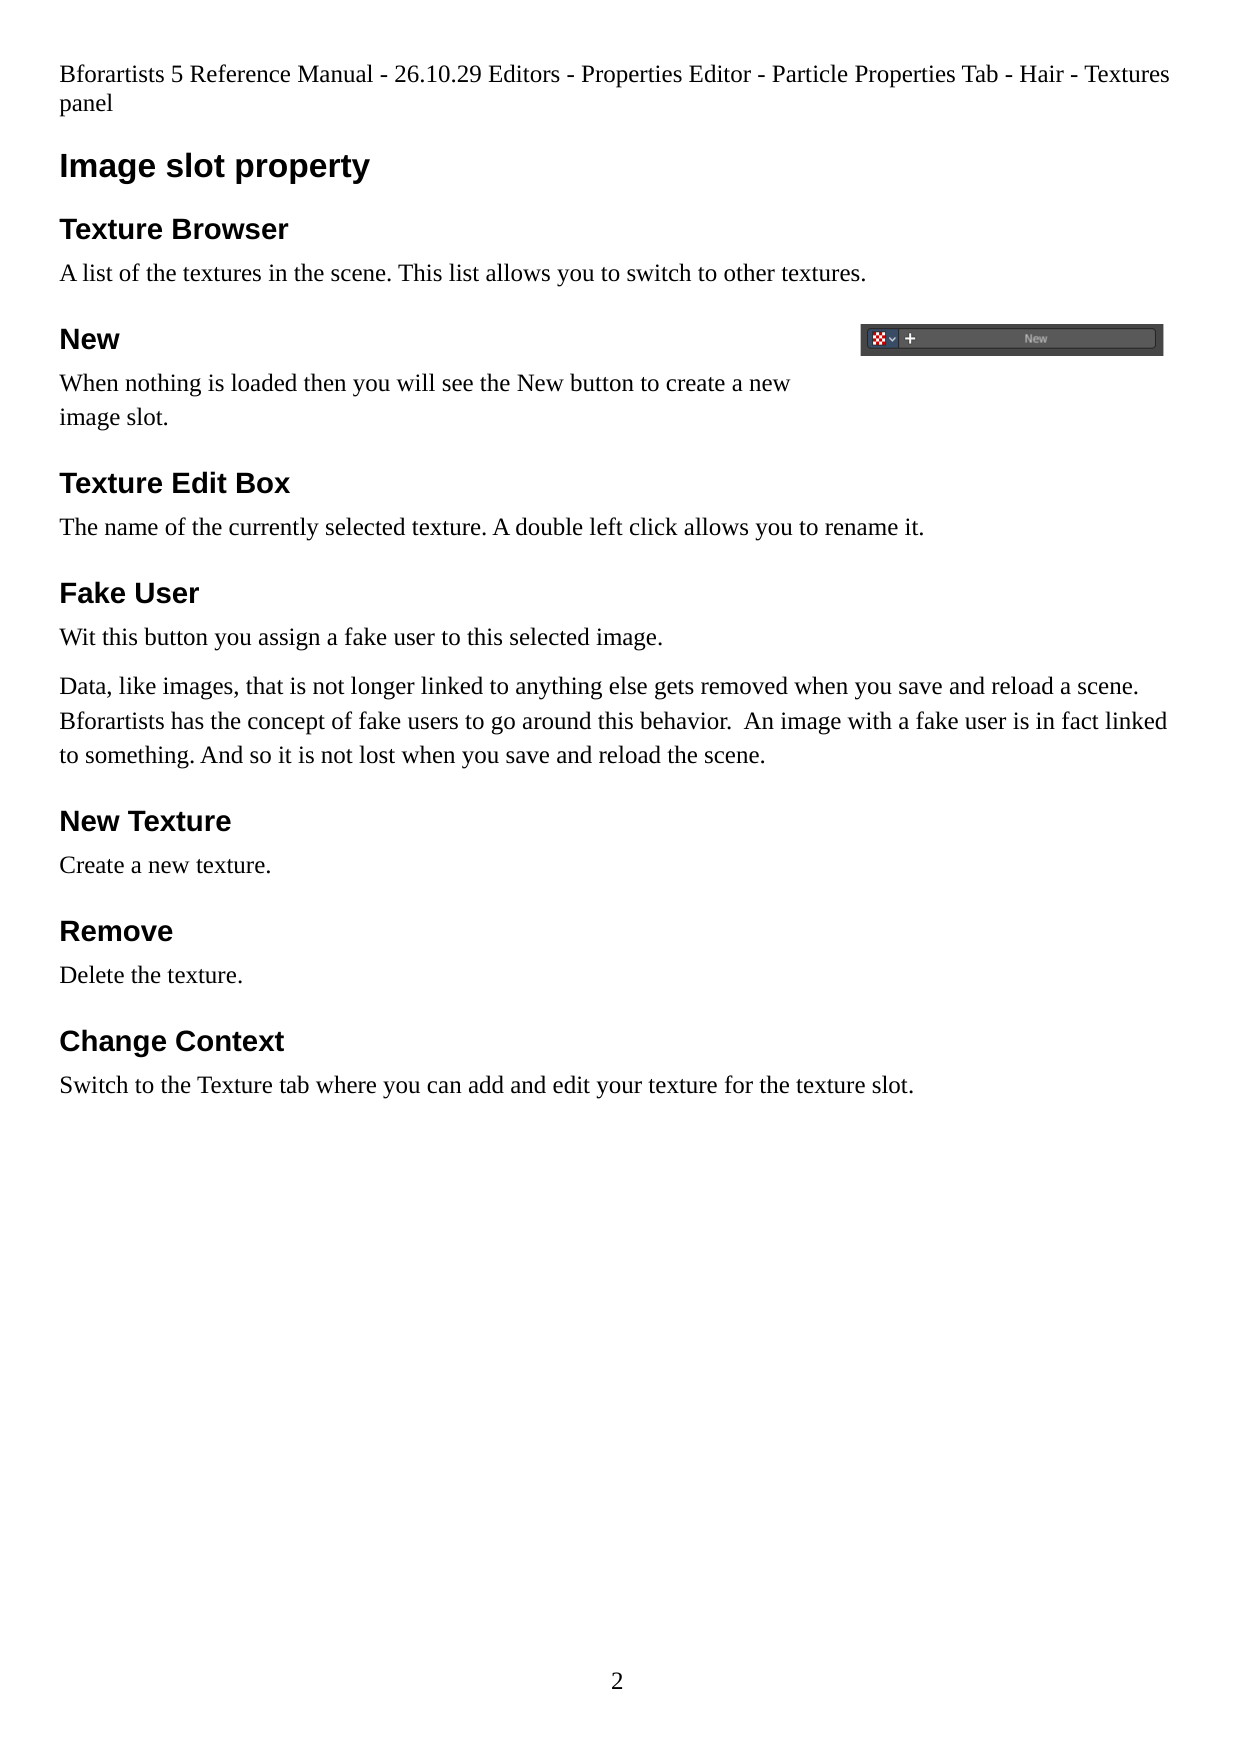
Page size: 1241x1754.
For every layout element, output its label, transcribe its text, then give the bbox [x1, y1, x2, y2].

text Wit this button you assign a fake user to this selected image. [59, 622, 1181, 651]
text Data, like images, that is not longer linked to anything else gets removed when you save and reload a scene. Bforartists has the concept of fake users to go around this behavior. An image with a fake user is in fact linked to something. And so it is not lost when you save and reload the scene. [59, 671, 1181, 769]
subtitle Fake User [59, 576, 1181, 610]
text Switch to the Texture tab where you can add and edit your texture for the texture slot. [59, 1070, 1181, 1099]
subtitle Change Context [59, 1024, 1181, 1057]
text Delete the texture. [59, 960, 1181, 989]
subtitle Remove [59, 914, 1181, 947]
picture [860, 324, 1164, 356]
subtitle New [59, 322, 1181, 355]
text A list of the textures in the scene. This list allows you to switch to other textures. [59, 258, 1181, 287]
text When nothing is loaded then you will see the New button to create a new image slot. [59, 368, 1181, 431]
subtitle New Texture [59, 804, 1181, 838]
subtitle Image slot property [59, 146, 1181, 185]
subtitle Texture Edit Box [59, 466, 1181, 500]
subtitle Texture Browser [59, 212, 1181, 246]
text Create a new texture. [59, 850, 1181, 879]
text The name of the currently selected texture. A double left click allows you to rename it. [59, 512, 1181, 541]
